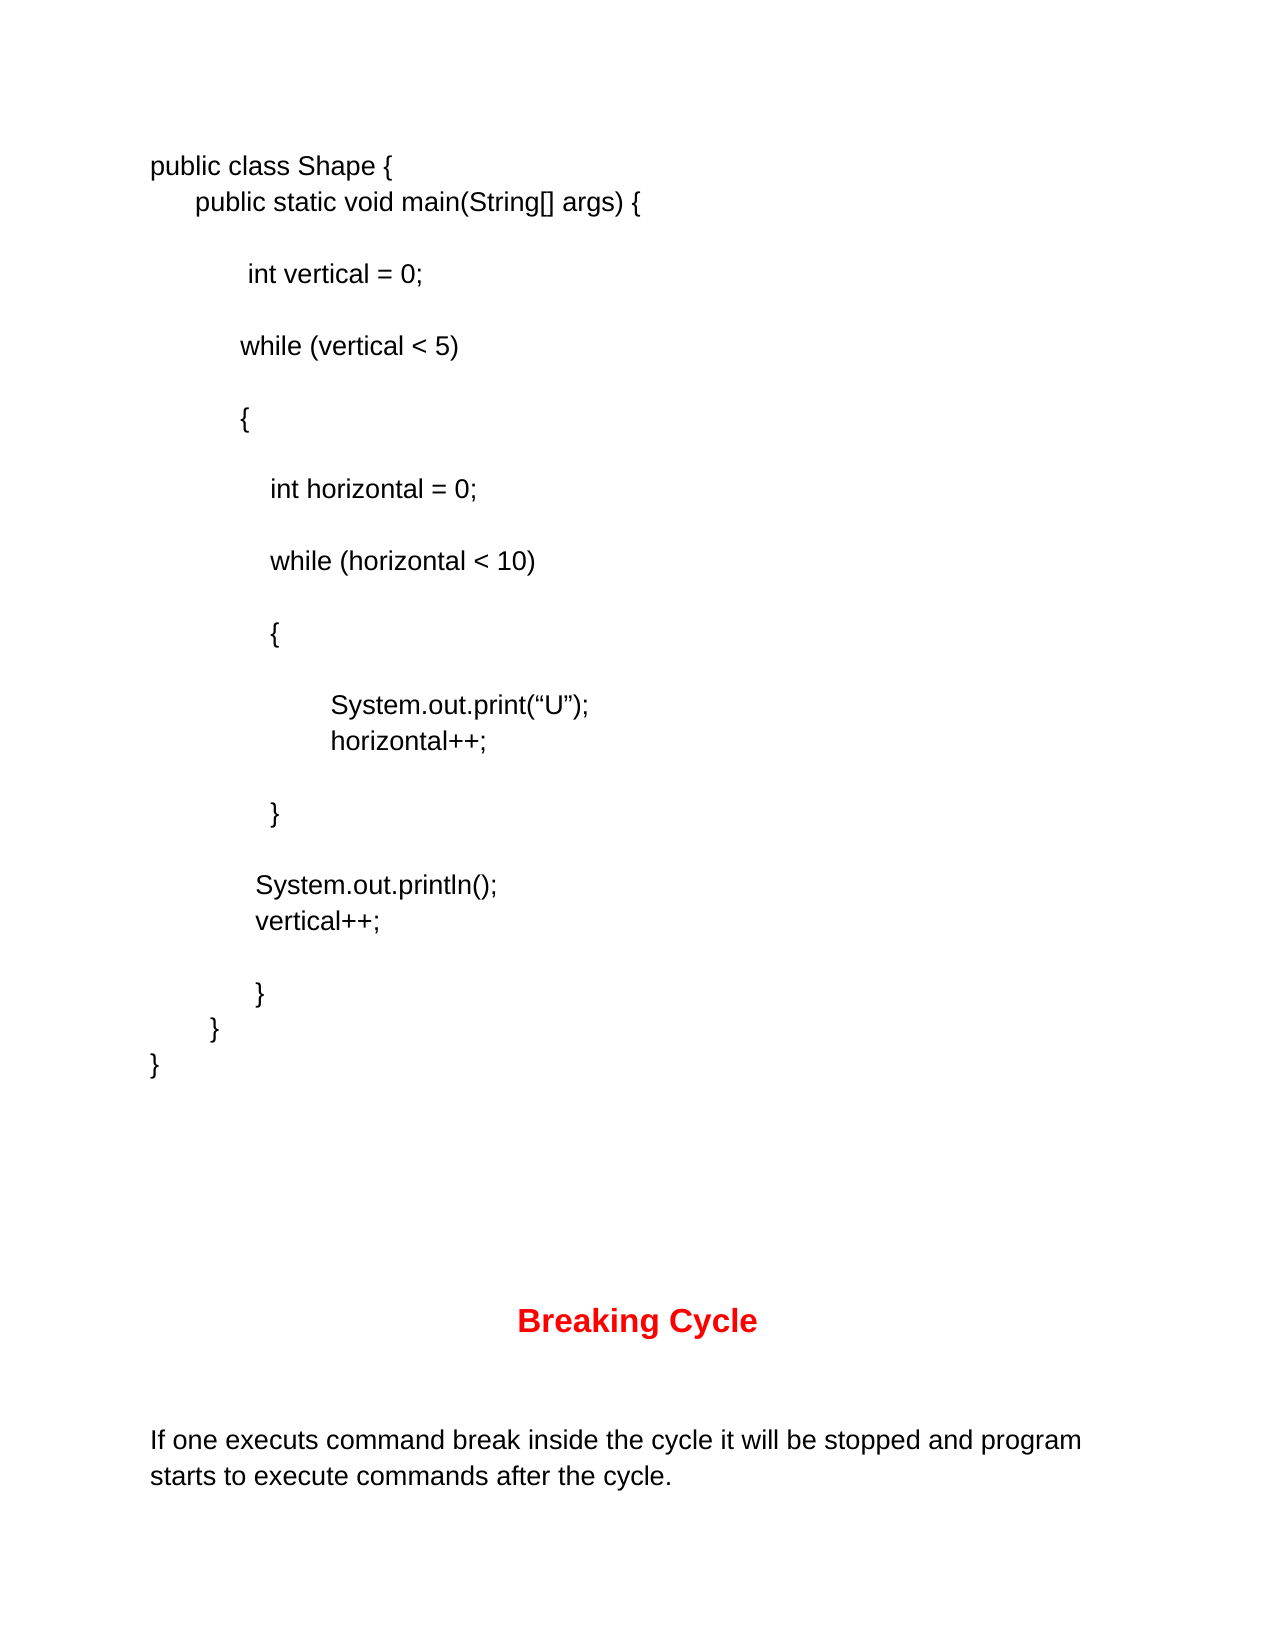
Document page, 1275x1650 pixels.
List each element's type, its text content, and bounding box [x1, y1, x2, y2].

text public static void main(String[] args) { [150, 186, 1125, 217]
subtitle Breaking Cycle [150, 1302, 1125, 1340]
text { [150, 617, 1125, 648]
text } [150, 1012, 1125, 1044]
text while (horizontal < 10) [150, 545, 1125, 577]
text int vertical = 0; [150, 258, 1125, 289]
text } [150, 1048, 1125, 1080]
text } [150, 797, 1125, 828]
text horizontal++; [150, 725, 1125, 756]
text } [150, 977, 1125, 1008]
text System.out.println(); [150, 869, 1125, 900]
text while (vertical < 5) [150, 330, 1125, 361]
text public class Shape { [150, 150, 1125, 181]
text If one executs command break inside the cycle it will be stopped and program starts to execute commands after the cycle. [150, 1424, 1125, 1492]
text System.out.print(“U”); [150, 689, 1125, 720]
text vertical++; [150, 905, 1125, 936]
text { [150, 402, 1125, 433]
text int horizontal = 0; [150, 473, 1125, 505]
